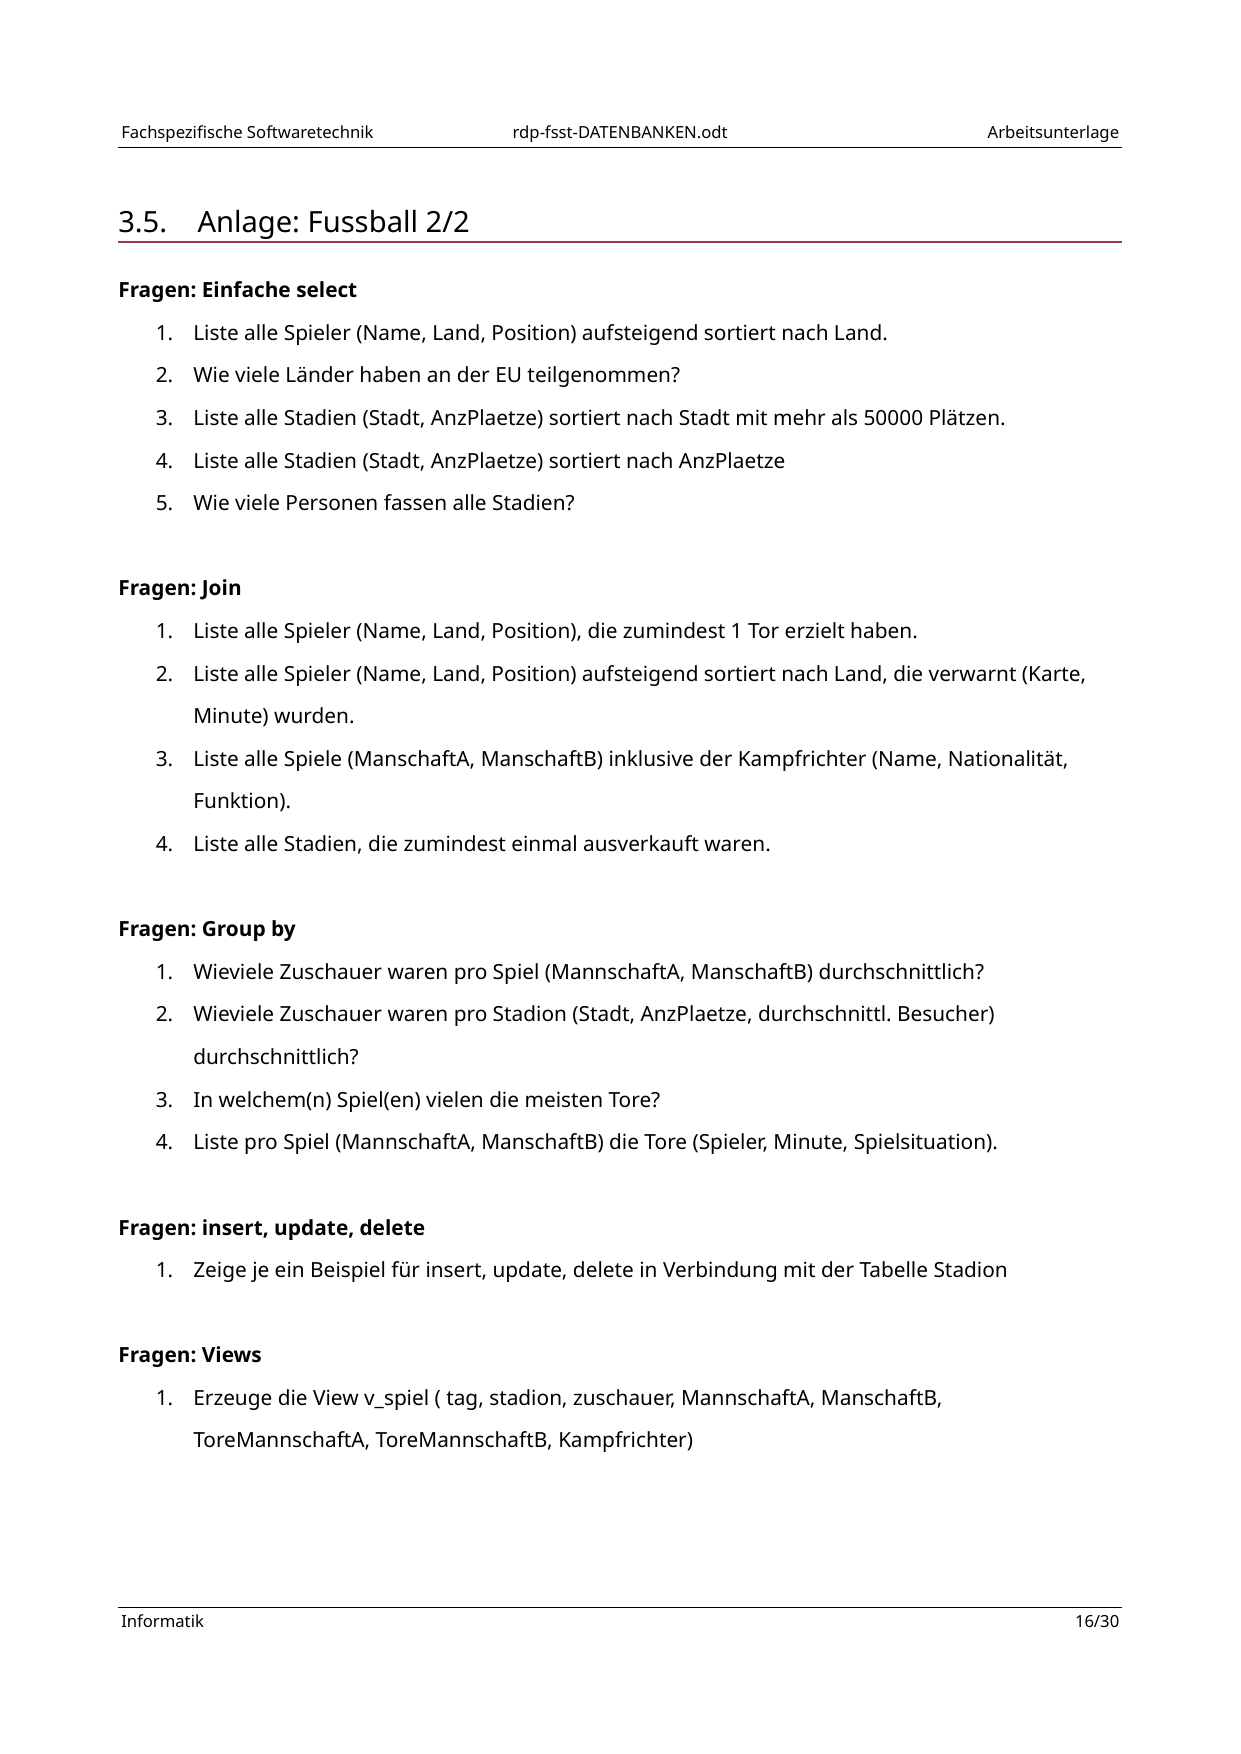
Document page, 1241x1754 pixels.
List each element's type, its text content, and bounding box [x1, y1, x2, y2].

subtitle Anlage: Fussball 2/2 [118, 201, 1122, 241]
list Liste alle Spiele (ManschaftA, ManschaftB) inklusive der Kampfrichter (Name, Nationalität, Funktion). [156, 744, 1122, 815]
text Fragen: Einfache select [118, 275, 1122, 304]
list Wieviele Zuschauer waren pro Stadion (Stadt, AnzPlaetze, durchschnittl. Besucher) durchschnittlich? [156, 999, 1122, 1071]
list Liste alle Spieler (Name, Land, Position) aufsteigend sortiert nach Land, die verwarnt (Karte, Minute) wurden. [156, 659, 1122, 730]
text Fragen: insert, update, delete [118, 1213, 1122, 1241]
list Liste alle Stadien, die zumindest einmal ausverkauft waren. [156, 829, 1122, 858]
text Fragen: Group by [118, 914, 1122, 943]
list Erzeuge die View v_spiel ( tag, stadion, zuschauer, MannschaftA, ManschaftB, ToreMannschaftA, ToreMannschaftB, Kampfrichter) [156, 1383, 1122, 1454]
list Liste alle Stadien (Stadt, AnzPlaetze) sortiert nach Stadt mit mehr als 50000 Plätzen. [156, 403, 1122, 432]
text Fragen: Join [118, 573, 1122, 602]
text Fragen: Views [118, 1340, 1122, 1369]
list Liste alle Spieler (Name, Land, Position) aufsteigend sortiert nach Land. [156, 318, 1122, 346]
list Liste alle Spieler (Name, Land, Position), die zumindest 1 Tor erzielt haben. [156, 616, 1122, 644]
list Wie viele Personen fassen alle Stadien? [156, 488, 1122, 559]
list Liste pro Spiel (MannschaftA, ManschaftB) die Tore (Spieler, Minute, Spielsituation). [156, 1127, 1122, 1156]
list Wieviele Zuschauer waren pro Spiel (MannschaftA, ManschaftB) durchschnittlich? [156, 957, 1122, 985]
list In welchem(n) Spiel(en) vielen die meisten Tore? [156, 1085, 1122, 1113]
list Liste alle Stadien (Stadt, AnzPlaetze) sortiert nach AnzPlaetze [156, 446, 1122, 474]
list Wie viele Länder haben an der EU teilgenommen? [156, 361, 1122, 389]
list Zeige je ein Beispiel für insert, update, delete in Verbindung mit der Tabelle Stadion [156, 1255, 1122, 1326]
